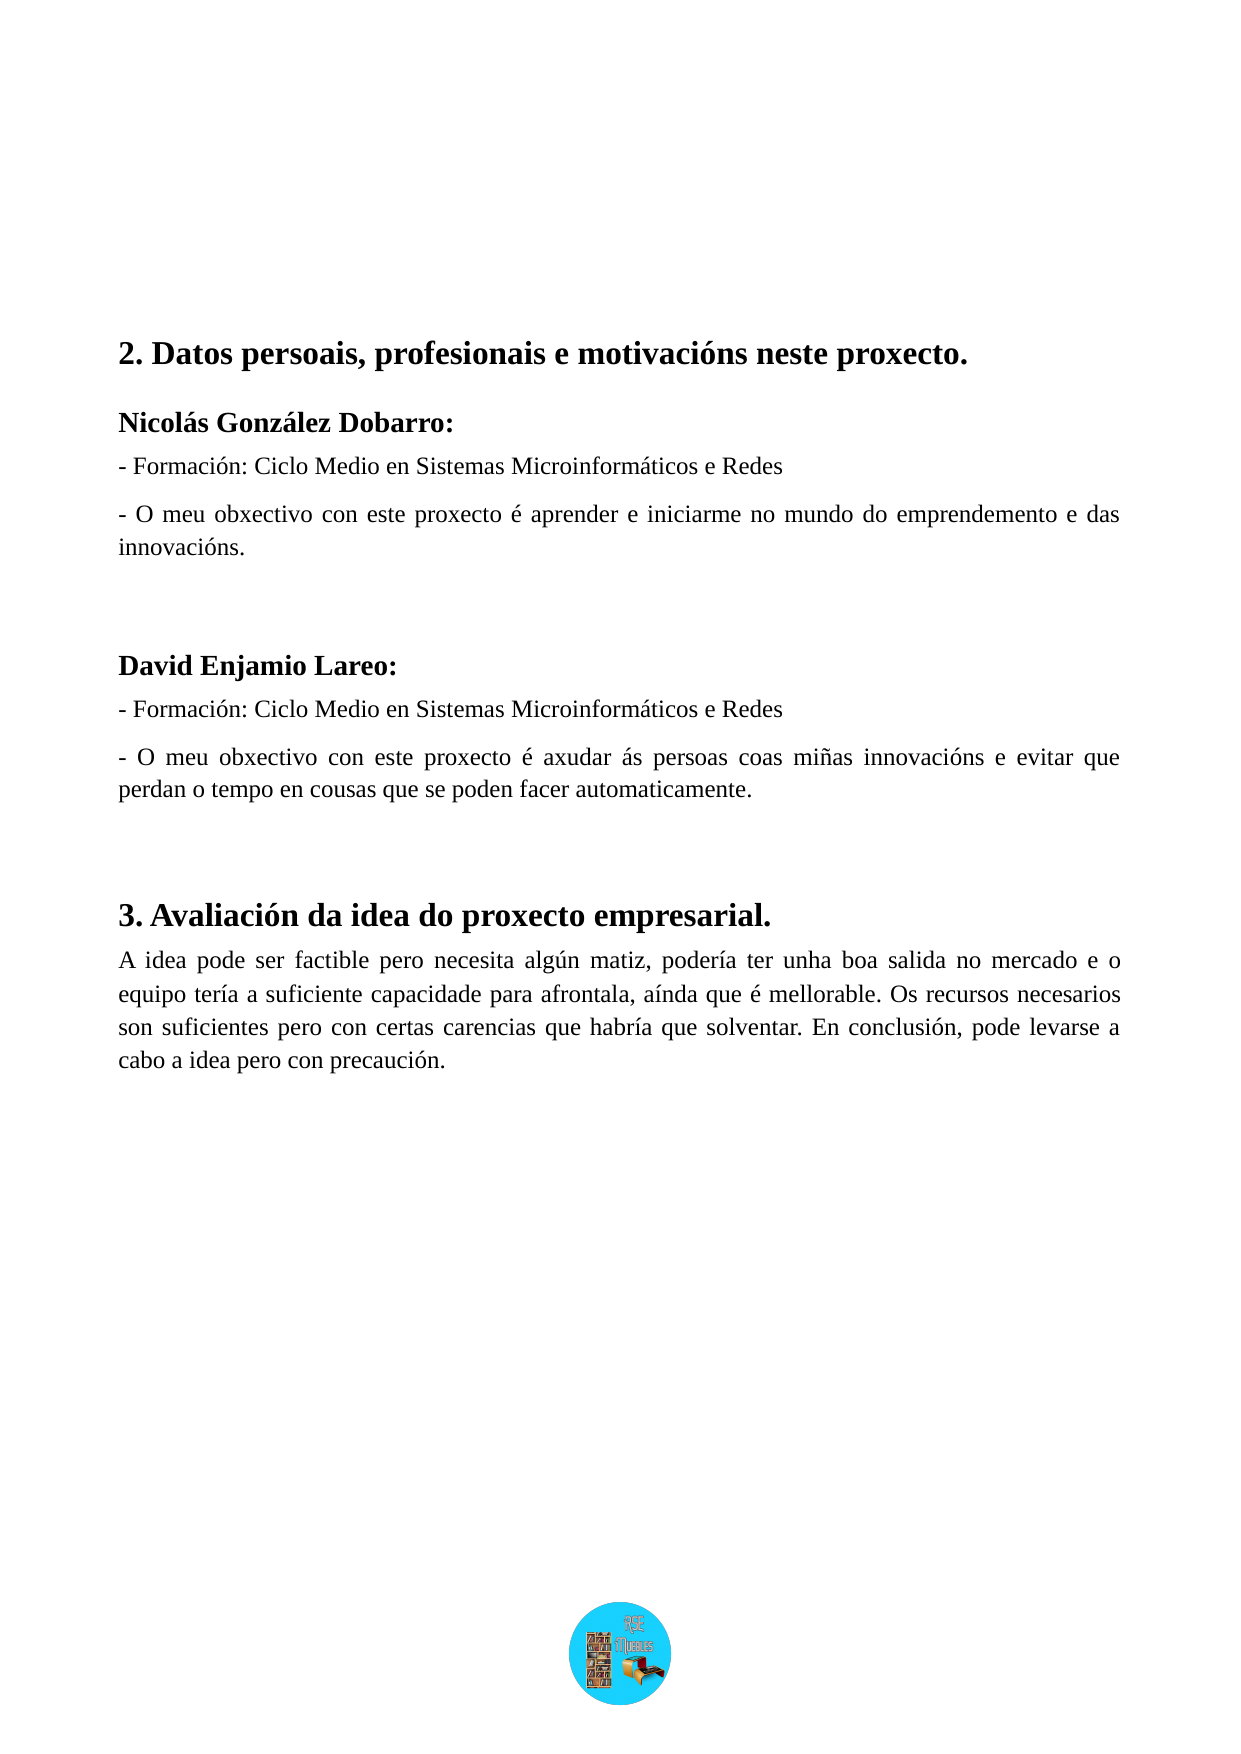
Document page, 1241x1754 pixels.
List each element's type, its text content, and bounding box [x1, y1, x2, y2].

subtitle 3. Avaliación da idea do proxecto empresarial. [118, 895, 1122, 933]
text - O meu obxectivo con este proxecto é axudar ás persoas coas miñas innovacións e evitar que perdan o tempo en cousas que se poden facer automaticamente. [118, 742, 1122, 803]
text - O meu obxectivo con este proxecto é aprender e iniciarme no mundo do emprendemento e das innovacións. [118, 499, 1122, 561]
subtitle David Enjamio Lareo: [118, 648, 1122, 681]
text - Formación: Ciclo Medio en Sistemas Microinformáticos e Redes [118, 451, 1122, 480]
picture [595, 1600, 646, 1708]
text A idea pode ser factible pero necesita algún matiz, podería ter unha boa salida no mercado e o equipo tería a suficiente capacidade para afrontala, aínda que é mellorable. Os recursos necesarios son suficientes pero con certas carencias que habría que solventar. En conclusión, pode levarse a cabo a idea pero con precaución. [118, 946, 1122, 1073]
text - Formación: Ciclo Medio en Sistemas Microinformáticos e Redes [118, 694, 1122, 723]
subtitle Nicolás González Dobarro: [118, 405, 1122, 439]
subtitle 2. Datos persoais, profesionais e motivacións neste proxecto. [118, 333, 1122, 372]
